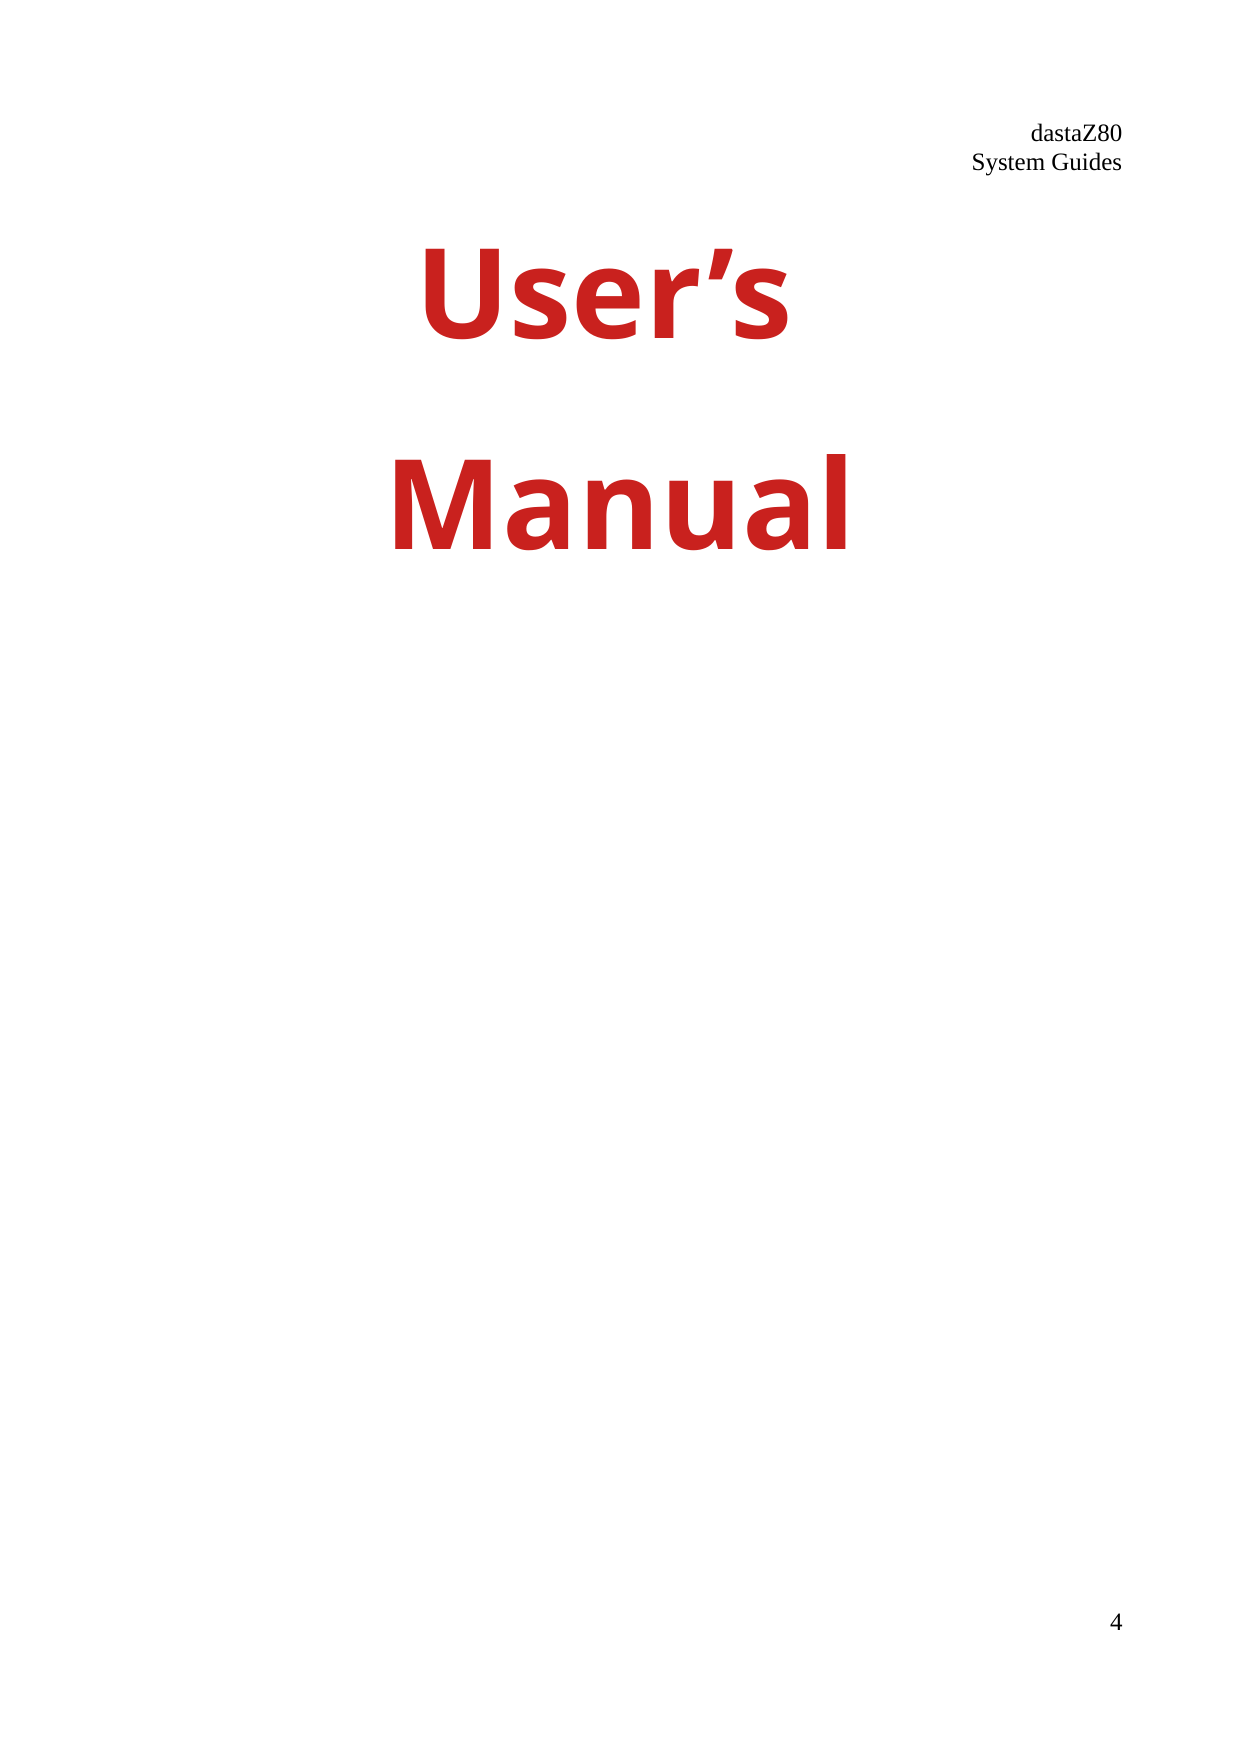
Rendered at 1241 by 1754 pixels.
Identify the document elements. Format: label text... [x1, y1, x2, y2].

text Manual [118, 416, 1122, 586]
text User’s [118, 205, 1122, 375]
